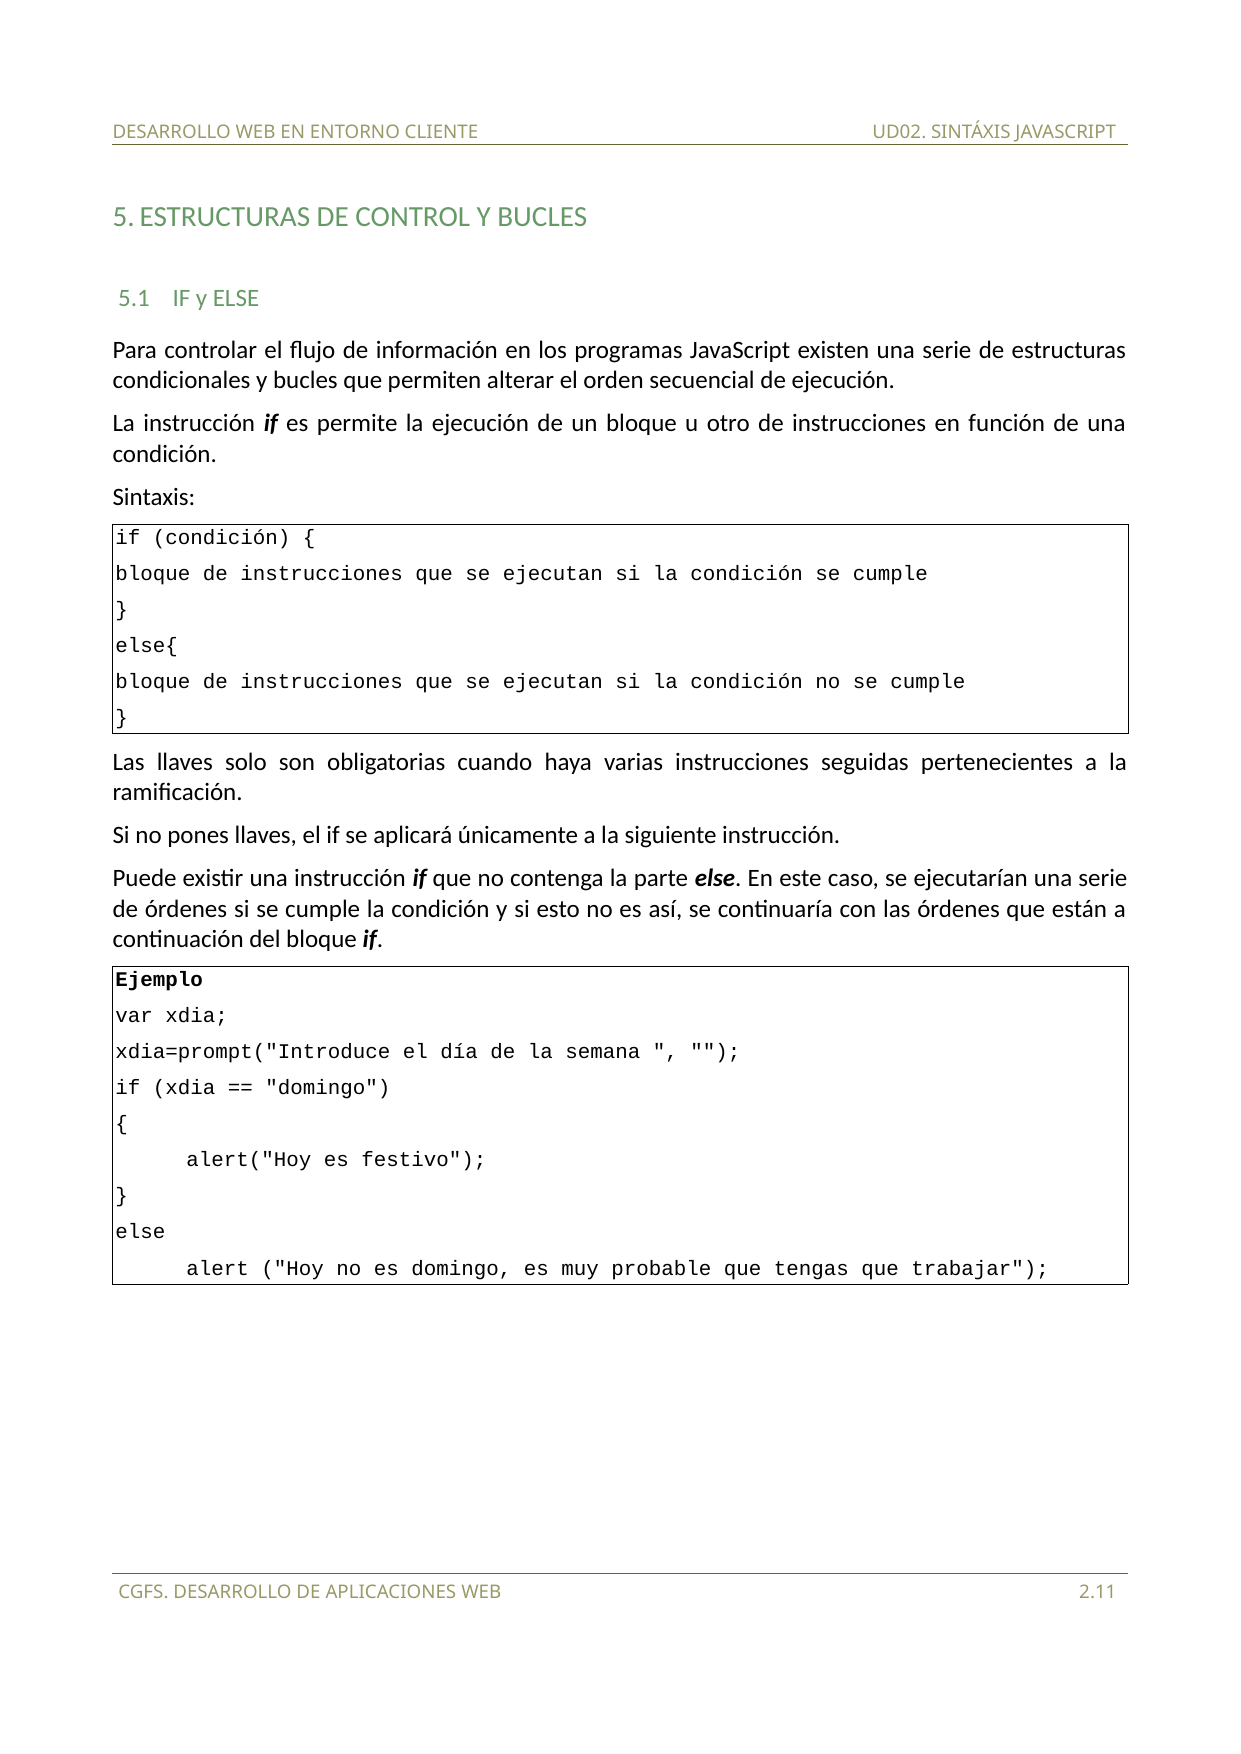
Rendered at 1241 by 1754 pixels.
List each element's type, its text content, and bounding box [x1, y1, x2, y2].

text else [113, 1218, 1128, 1245]
text alert ("Hoy no es domingo, es muy probable que tengas que trabajar"); [113, 1254, 1128, 1284]
text if (xdia == "domingo") [113, 1074, 1128, 1101]
text var xdia; [113, 1002, 1128, 1029]
text Puede existir una instrucción if que no contenga la parte else. En este caso, se ejecutarían una serie de órdenes si se cumple la condición y si esto no es así, se continuaría con las órdenes que están a continuación del bloque if. [112, 862, 1128, 954]
text else{ [113, 632, 1128, 658]
text Si no pones llaves, el if se aplicará únicamente a la siguiente instrucción. [112, 819, 1128, 850]
text La instrucción if es permite la ejecución de un bloque u otro de instrucciones en función de una condición. [112, 407, 1128, 468]
text { [113, 1110, 1128, 1137]
text } [113, 704, 1128, 733]
text Para controlar el flujo de información en los programas JavaScript existen una serie de estructuras condicionales y bucles que permiten alterar el orden secuencial de ejecución. [112, 334, 1128, 395]
subtitle IF y ELSE [112, 283, 1128, 313]
text Ejemplo [113, 967, 1128, 993]
text alert("Hoy es festivo"); [113, 1146, 1128, 1173]
text if (condición) { [113, 525, 1128, 550]
text Sintaxis: [112, 481, 1128, 511]
text bloque de instrucciones que se ejecutan si la condición se cumple [113, 560, 1128, 586]
subtitle Estructuras de control y bucles [112, 198, 1128, 234]
text xdia=prompt("Introduce el día de la semana ", ""); [113, 1038, 1128, 1065]
text } [113, 1182, 1128, 1209]
text } [113, 596, 1128, 622]
text bloque de instrucciones que se ejecutan si la condición no se cumple [113, 668, 1128, 694]
text Las llaves solo son obligatorias cuando haya varias instrucciones seguidas pertenecientes a la ramificación. [112, 746, 1128, 807]
